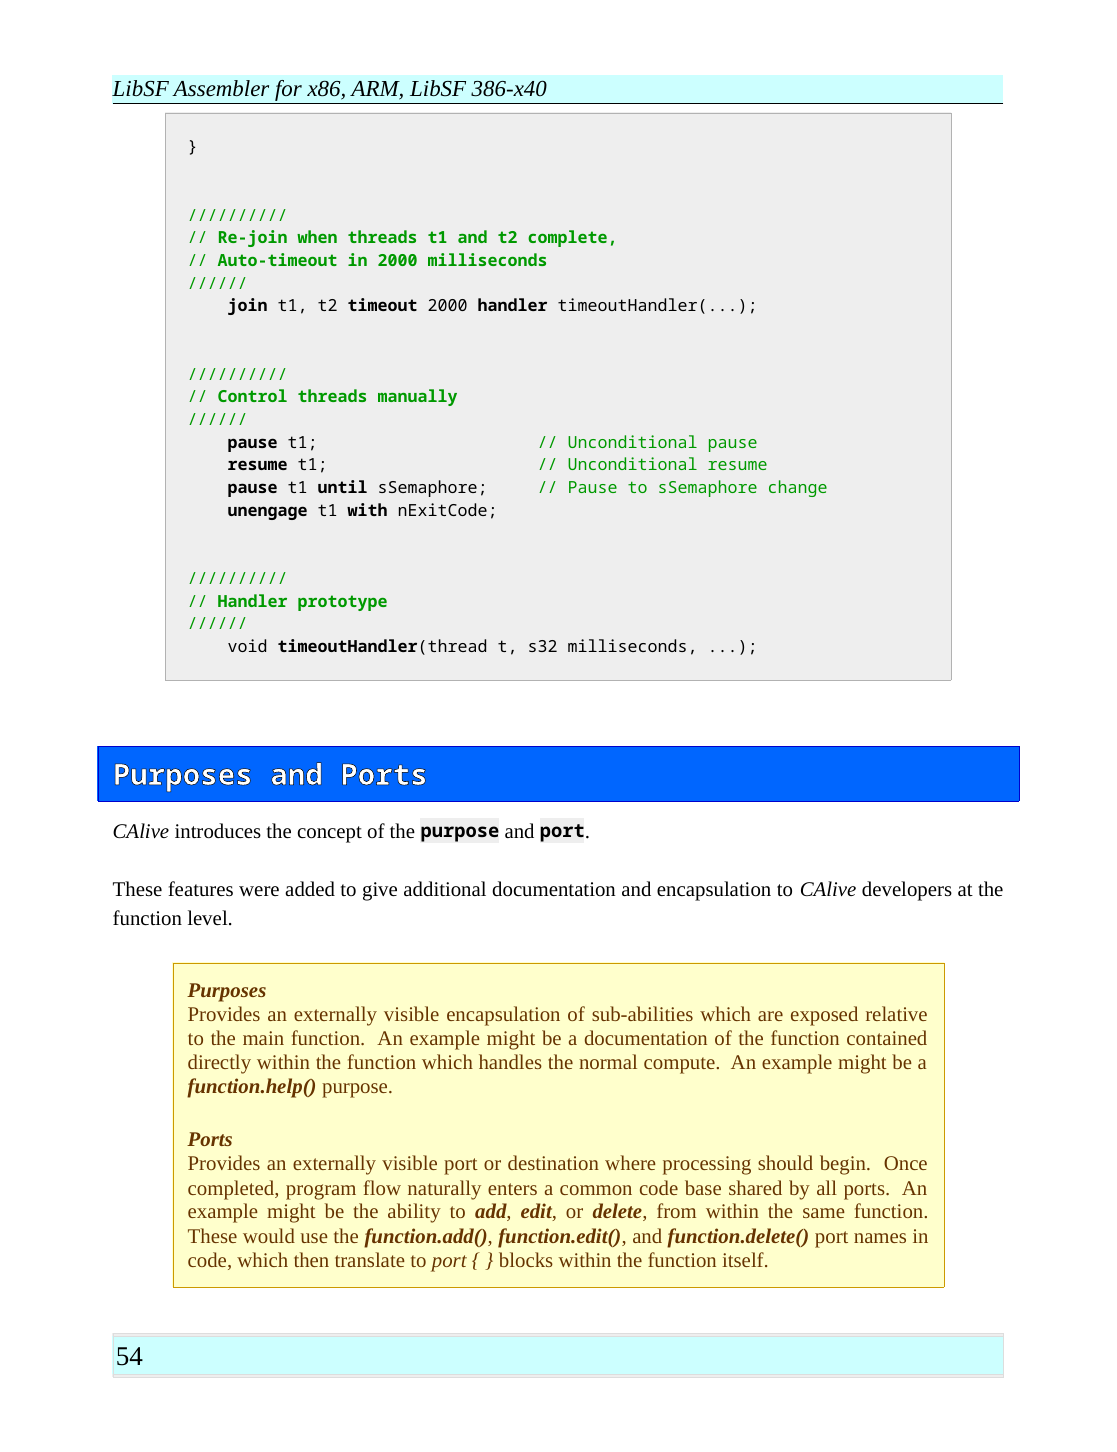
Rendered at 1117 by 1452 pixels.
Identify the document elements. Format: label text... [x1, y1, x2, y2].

subtitle Purposes and Ports [99, 747, 1019, 801]
text Purposes Provides an externally visible encapsulation of sub-abilities which are exposed relative to the main function. An example might be a documentation of the function contained directly within the function which handles the normal compute. An example might be a function.help() purpose. [174, 964, 944, 1098]
text CAlive introduces the concept of the purpose and port. [112, 818, 1003, 843]
text Ports Provides an externally visible port or destination where processing should begin. Once completed, program flow naturally enters a common code base shared by all ports. An example might be the ability to add, edit, or delete, from within the same function. These would use the function.add(), function.edit(), and function.delete() port names in code, which then translate to port { } blocks within the function itself. [174, 1112, 944, 1287]
text These features were added to give additional documentation and encapsulation to CAlive developers at the function level. [112, 877, 1003, 929]
text } ////////// // Re-join when threads t1 and t2 complete, // Auto-timeout in 2000 milliseconds ////// join t1, t2 timeout 2000 handler timeoutHandler(...); ////////// // Control threads manually ////// pause t1; // Unconditional pause resume t1; // Unconditional resume pause t1 until sSemaphore; // Pause to sSemaphore change unengage t1 with nExitCode; ////////// // Handler prototype ////// void timeoutHandler(thread t, s32 milliseconds, ...); [166, 114, 951, 680]
